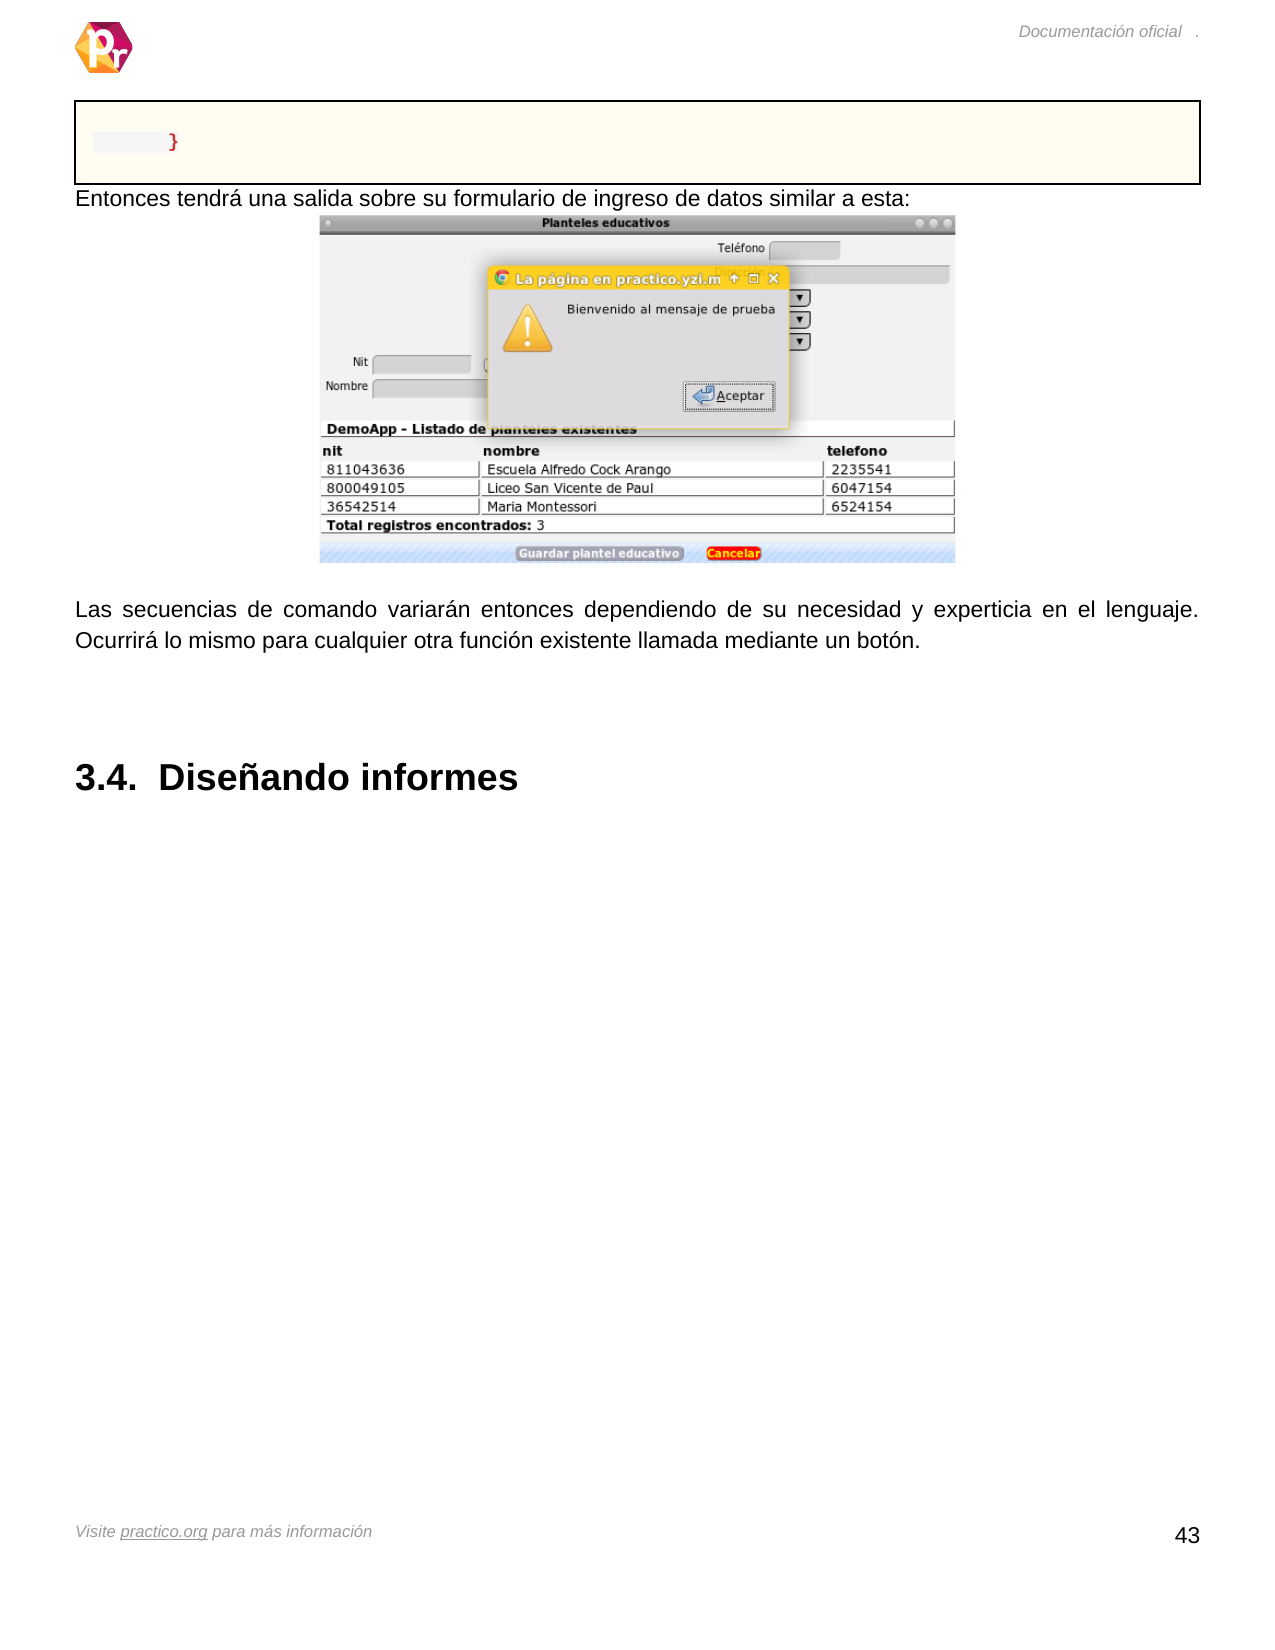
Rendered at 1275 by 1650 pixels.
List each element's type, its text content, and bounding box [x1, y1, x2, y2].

table_header } [76, 102, 1199, 183]
picture [319, 215, 956, 563]
subtitle 3.4. Diseñando informes [75, 755, 1200, 798]
text Las secuencias de comando variarán entonces dependiendo de su necesidad y experticia en el lenguaje. Ocurrirá lo mismo para cualquier otra función existente llamada mediante un botón. [75, 596, 1200, 653]
picture [75, 22, 133, 73]
text Entonces tendrá una salida sobre su formulario de ingreso de datos similar a esta: [75, 185, 1200, 212]
